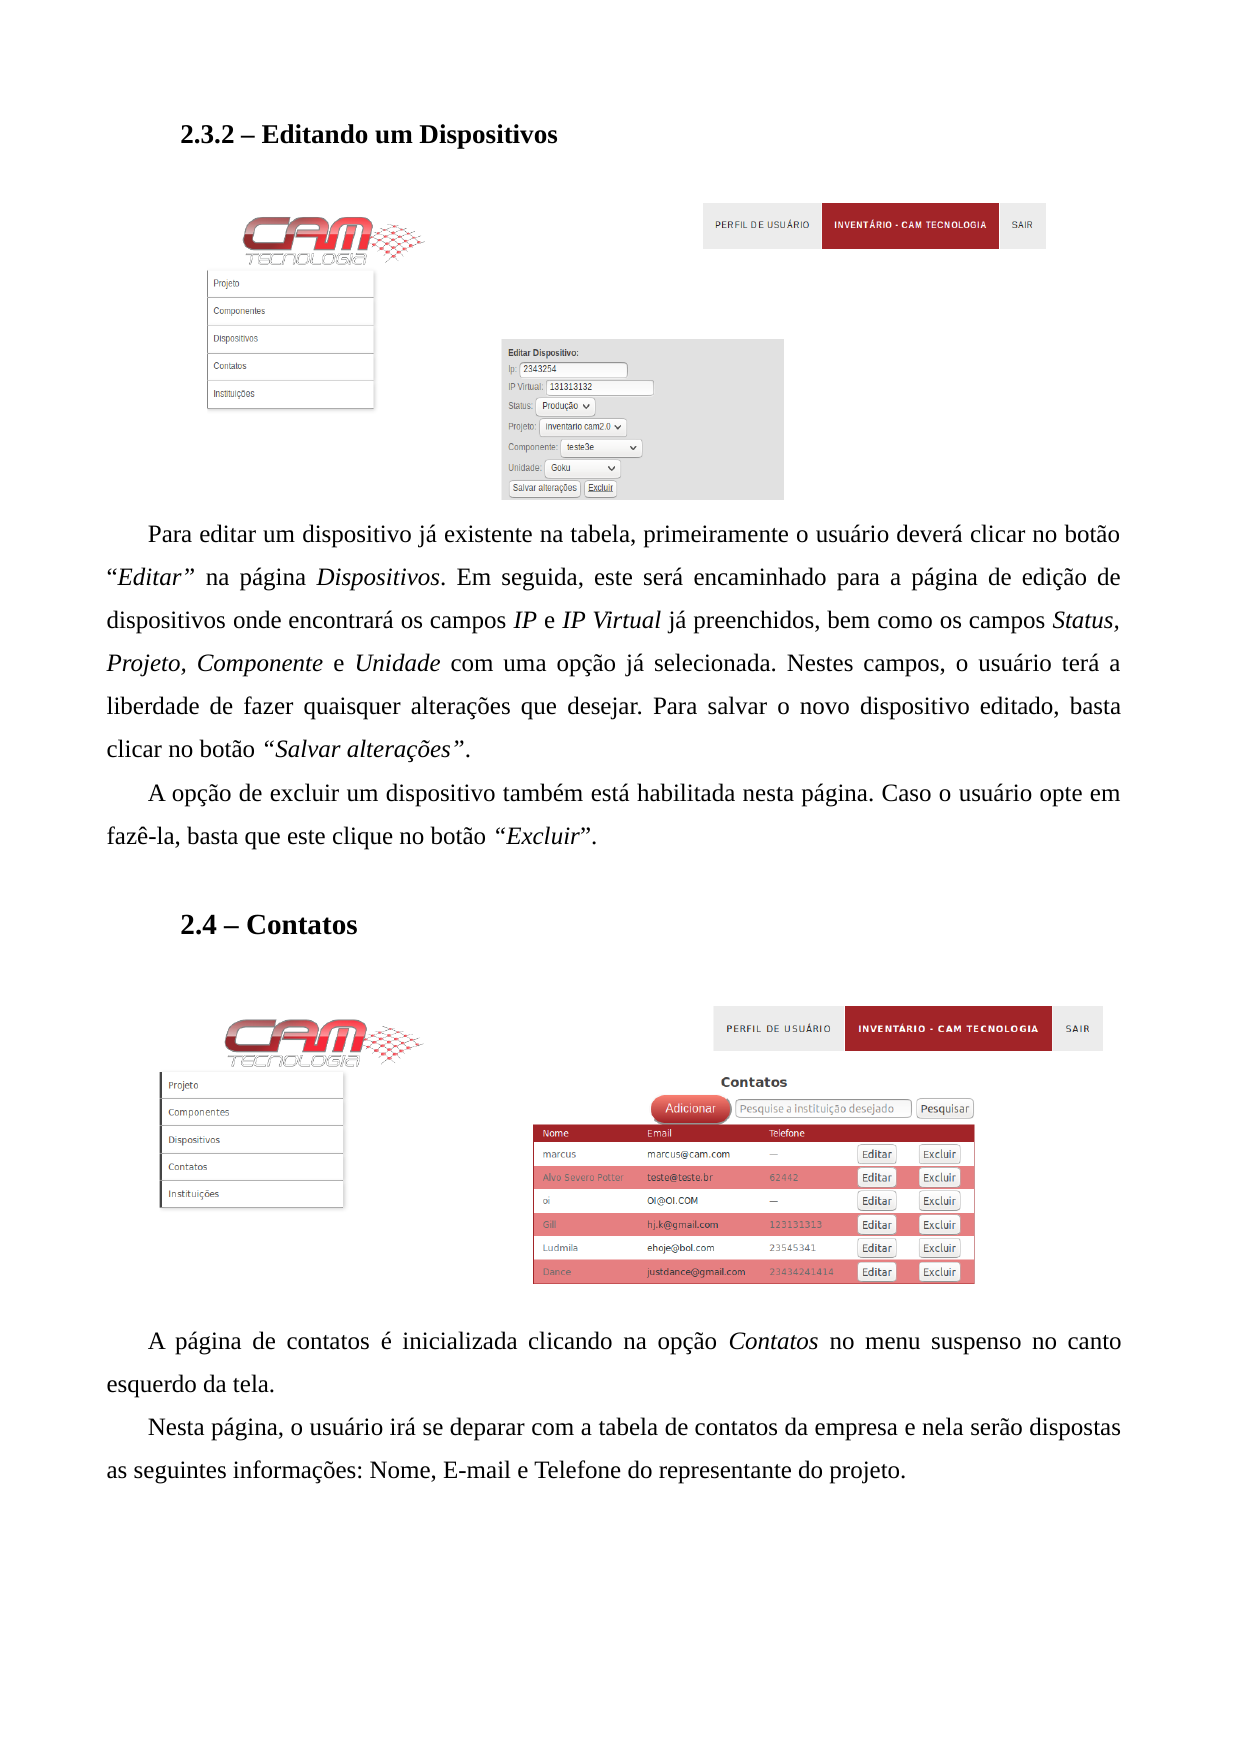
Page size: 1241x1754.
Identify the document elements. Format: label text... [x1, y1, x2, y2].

text 2.4 – Contatos [106, 907, 1122, 941]
text 2.3.2 – Editando um Dispositivos [106, 118, 1122, 149]
picture [159, 1000, 1114, 1312]
text A opção de excluir um dispositivo também está habilitada nesta página. Caso o usuário opte em fazê-la, basta que este clique no botão “Excluir”. [106, 778, 1122, 849]
text A página de contatos é inicializada clicando na opção Contatos no menu suspenso no canto esquerdo da tela. [106, 1001, 1122, 1398]
text Para editar um dispositivo já existente na tabela, primeiramente o usuário deverá clicar no botão “Editar” na página Dispositivos. Em seguida, este será encaminhado para a página de edição de dispositivos onde encontrará os campos IP e IP Virtual já preenchidos, bem como os campos Status, Projeto, Componente e Unidade com uma opção já selecionada. Nestes campos, o usuário terá a liberdade de fazer quaisquer alterações que desejar. Para salvar o novo dispositivo editado, basta clicar no botão “Salvar alterações”. [106, 208, 1122, 763]
text Nesta página, o usuário irá se deparar com a tabela de contatos da empresa e nela serão dispostas as seguintes informações: Nome, E-mail e Telefone do representante do projeto. [106, 1412, 1122, 1484]
picture [207, 195, 1050, 505]
